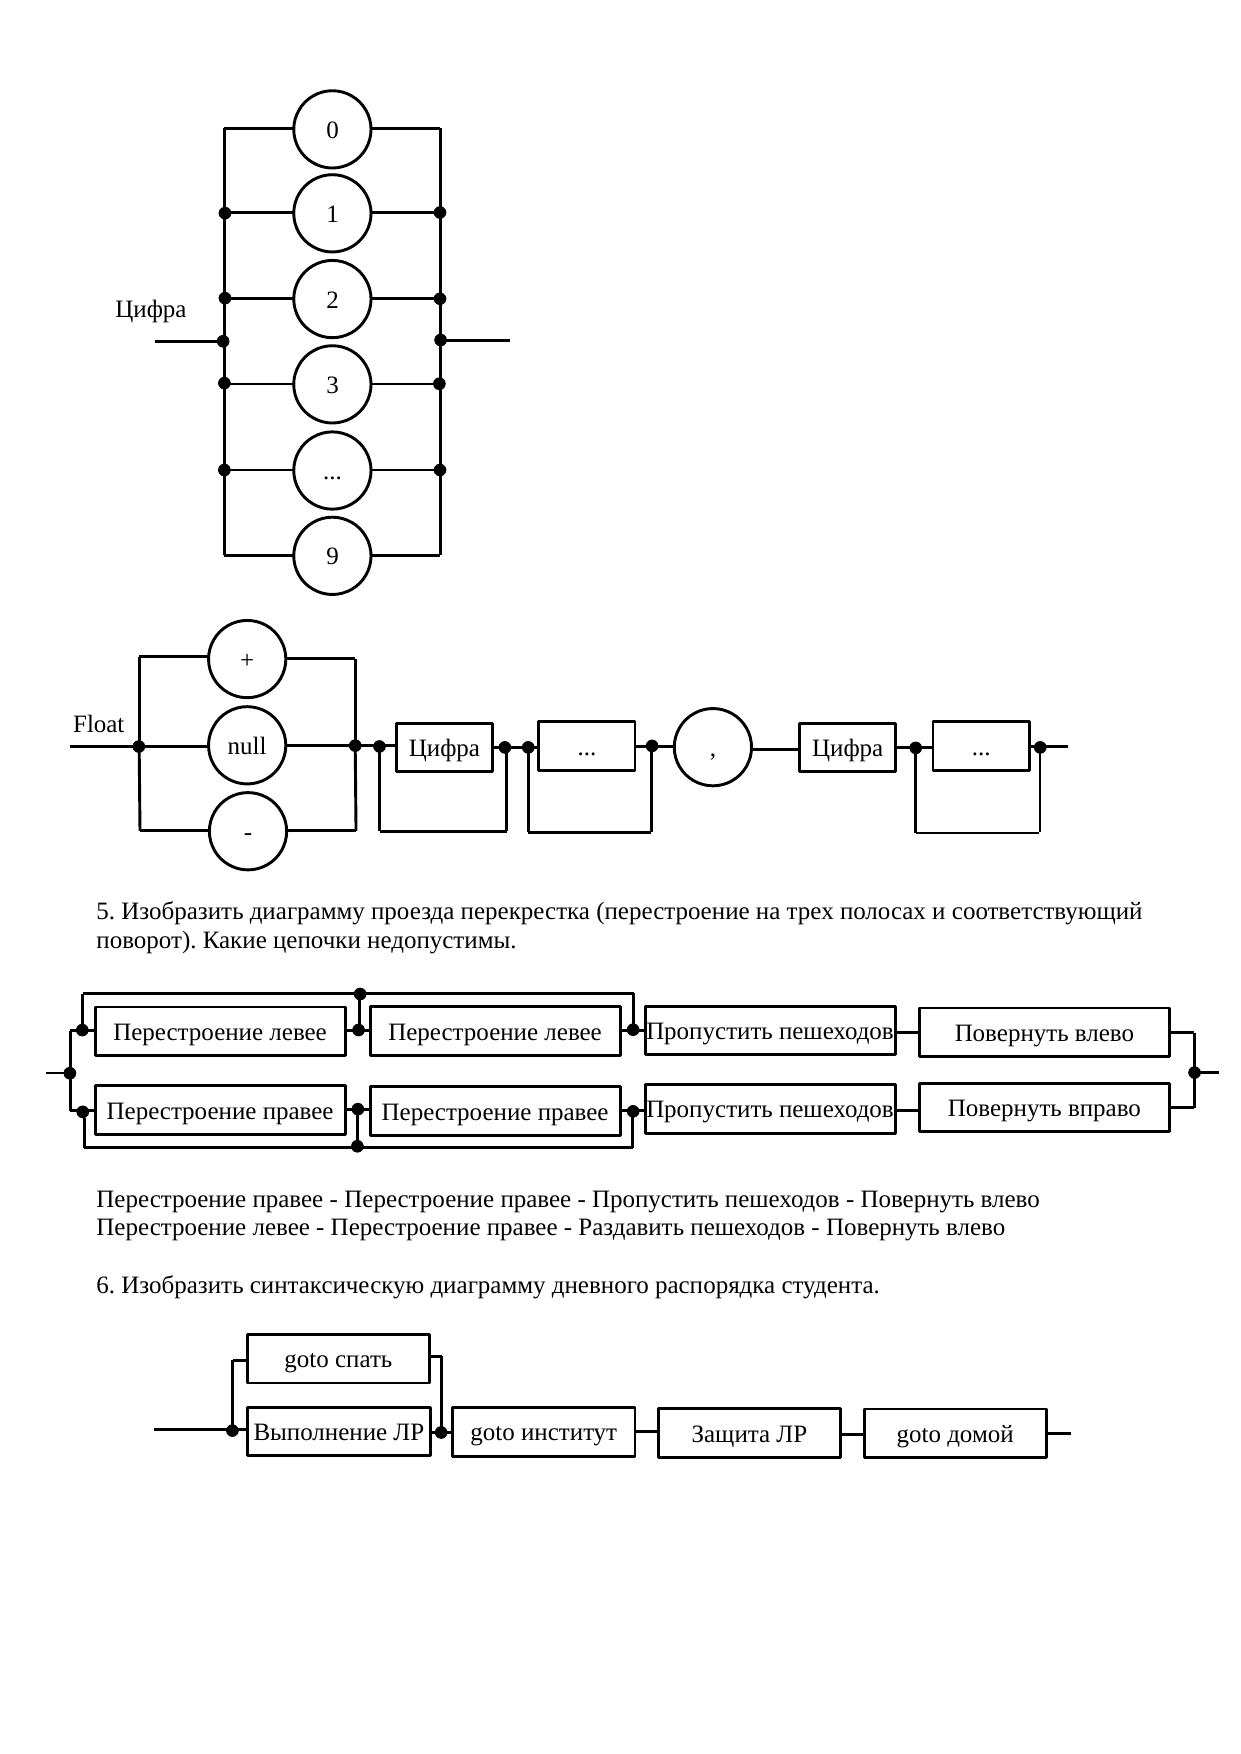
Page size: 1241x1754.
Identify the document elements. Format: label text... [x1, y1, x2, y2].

text 5. Изобразить диаграмму проезда перекрестка (перестроение на трех полосах и соответствующий поворот). Какие цепочки недопустимы. [96, 896, 1182, 954]
text Перестроение правее - Перестроение правее - Пропустить пешеходов - Повернуть влево [96, 1184, 1182, 1212]
text Перестроение левее - Перестроение правее - Раздавить пешеходов - Повернуть влево [96, 1212, 1182, 1241]
text 6. Изобразить синтаксическую диаграмму дневного распорядка студента. [96, 1270, 1182, 1299]
